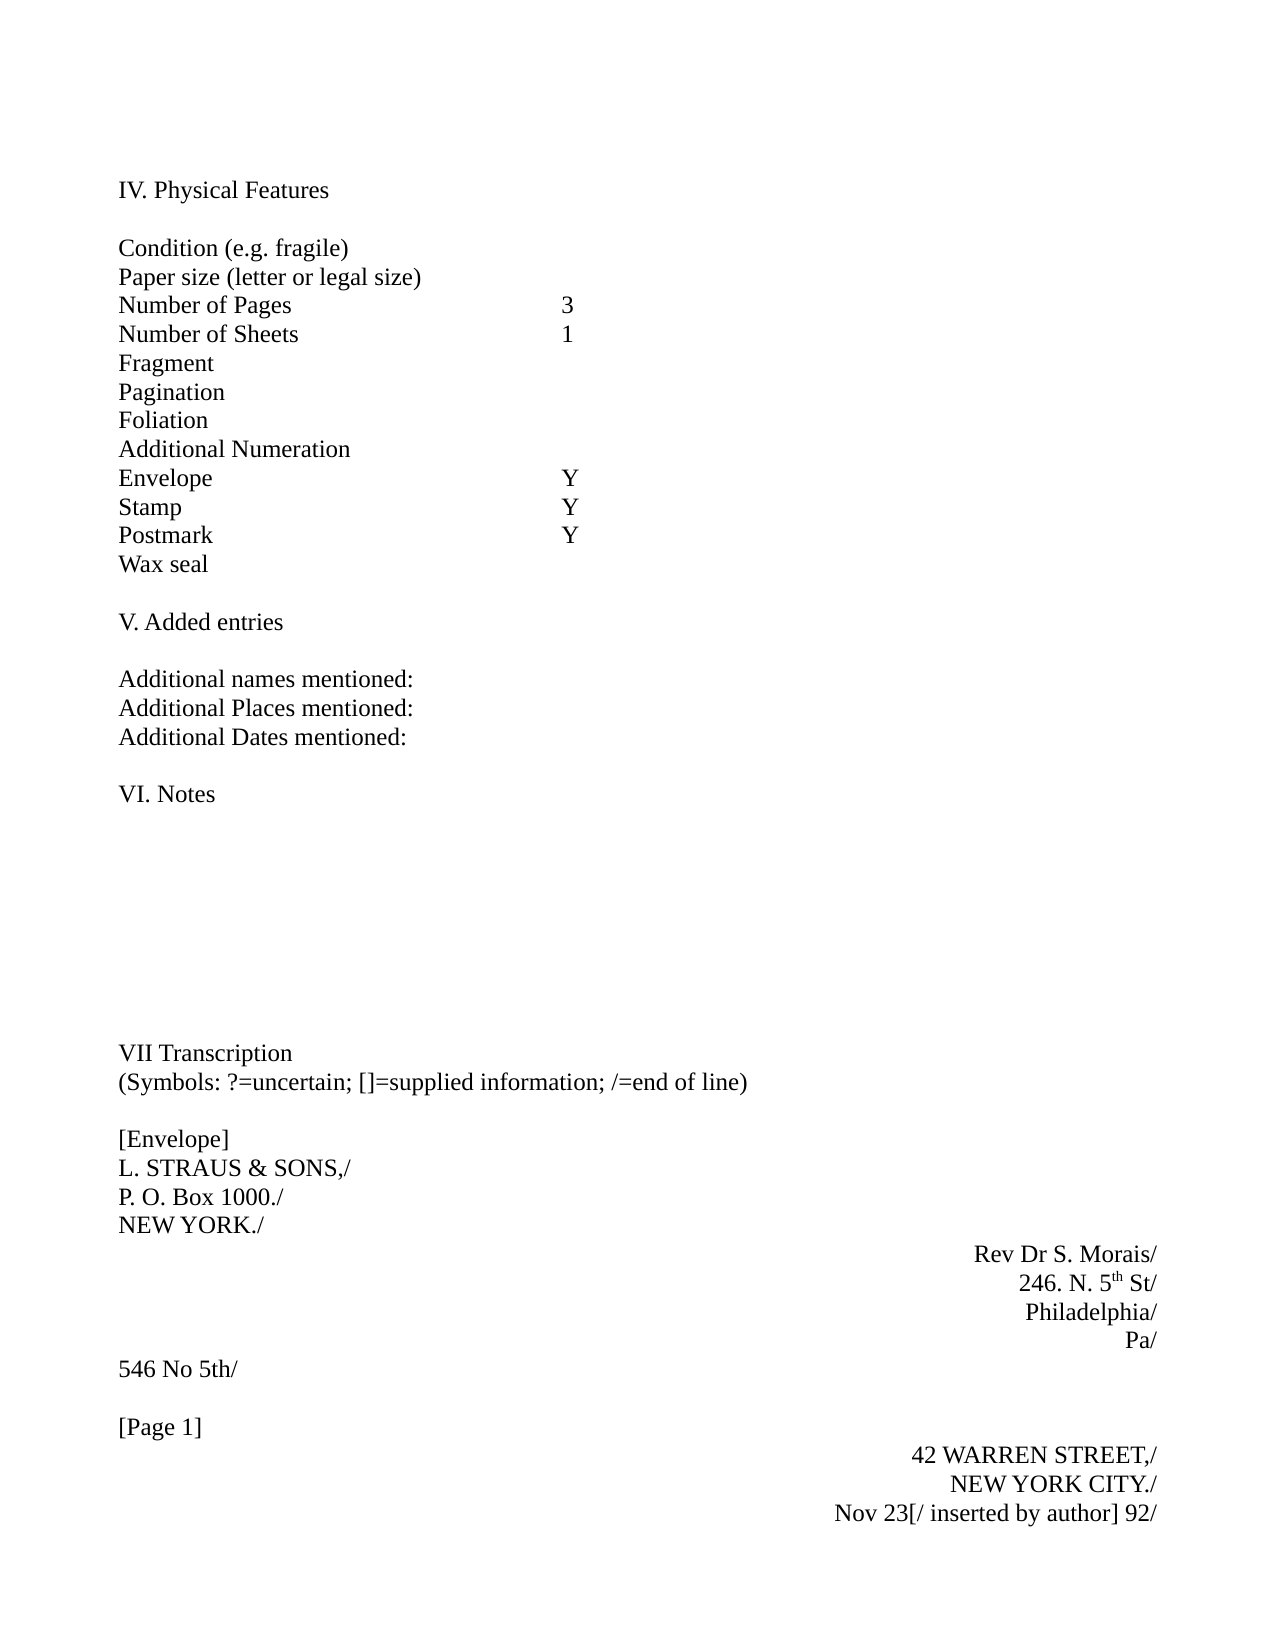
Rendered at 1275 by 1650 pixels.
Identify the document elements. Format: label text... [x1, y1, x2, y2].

text P. O. Box 1000./ [118, 1182, 1157, 1211]
text Pa/ [118, 1326, 1157, 1354]
text [Page 1] [118, 1412, 1157, 1441]
text Foliation [118, 406, 1157, 434]
text Philadelphia/ [118, 1297, 1157, 1326]
text V. Added entries [118, 607, 1157, 636]
text Additional names mentioned: [118, 664, 1157, 693]
text NEW YORK./ [118, 1211, 1157, 1239]
text VI. Notes [118, 779, 1157, 808]
text Nov 23[/ inserted by author] 92/ [118, 1498, 1157, 1527]
text Wax seal [118, 549, 1157, 578]
text Condition (e.g. fragile) [118, 233, 1157, 262]
text (Symbols: ?=uncertain; []=supplied information; /=end of line) [118, 1067, 1157, 1096]
text Rev Dr S. Morais/ [118, 1239, 1157, 1268]
text Number of Pages 3 [118, 291, 1157, 319]
text Envelope Y [118, 463, 1157, 492]
text IV. Physical Features [118, 176, 1157, 204]
text Additional Numeration [118, 434, 1157, 463]
text Paper size (letter or legal size) [118, 262, 1157, 291]
text Number of Sheets 1 [118, 319, 1157, 348]
text 246. N. 5th St/ [118, 1268, 1157, 1297]
text NEW YORK CITY./ [118, 1469, 1157, 1498]
text Additional Dates mentioned: [118, 722, 1157, 751]
text Pagination [118, 377, 1157, 406]
text Stamp Y [118, 492, 1157, 521]
text 546 No 5th/ [118, 1354, 1157, 1383]
text [Envelope] [118, 1124, 1157, 1153]
text 42 WARREN STREET,/ [118, 1441, 1157, 1469]
text L. STRAUS & SONS,/ [118, 1153, 1157, 1182]
text VII Transcription [118, 1038, 1157, 1067]
text Additional Places mentioned: [118, 693, 1157, 722]
text Fragment [118, 348, 1157, 377]
text Postma rk Y [118, 521, 1157, 549]
